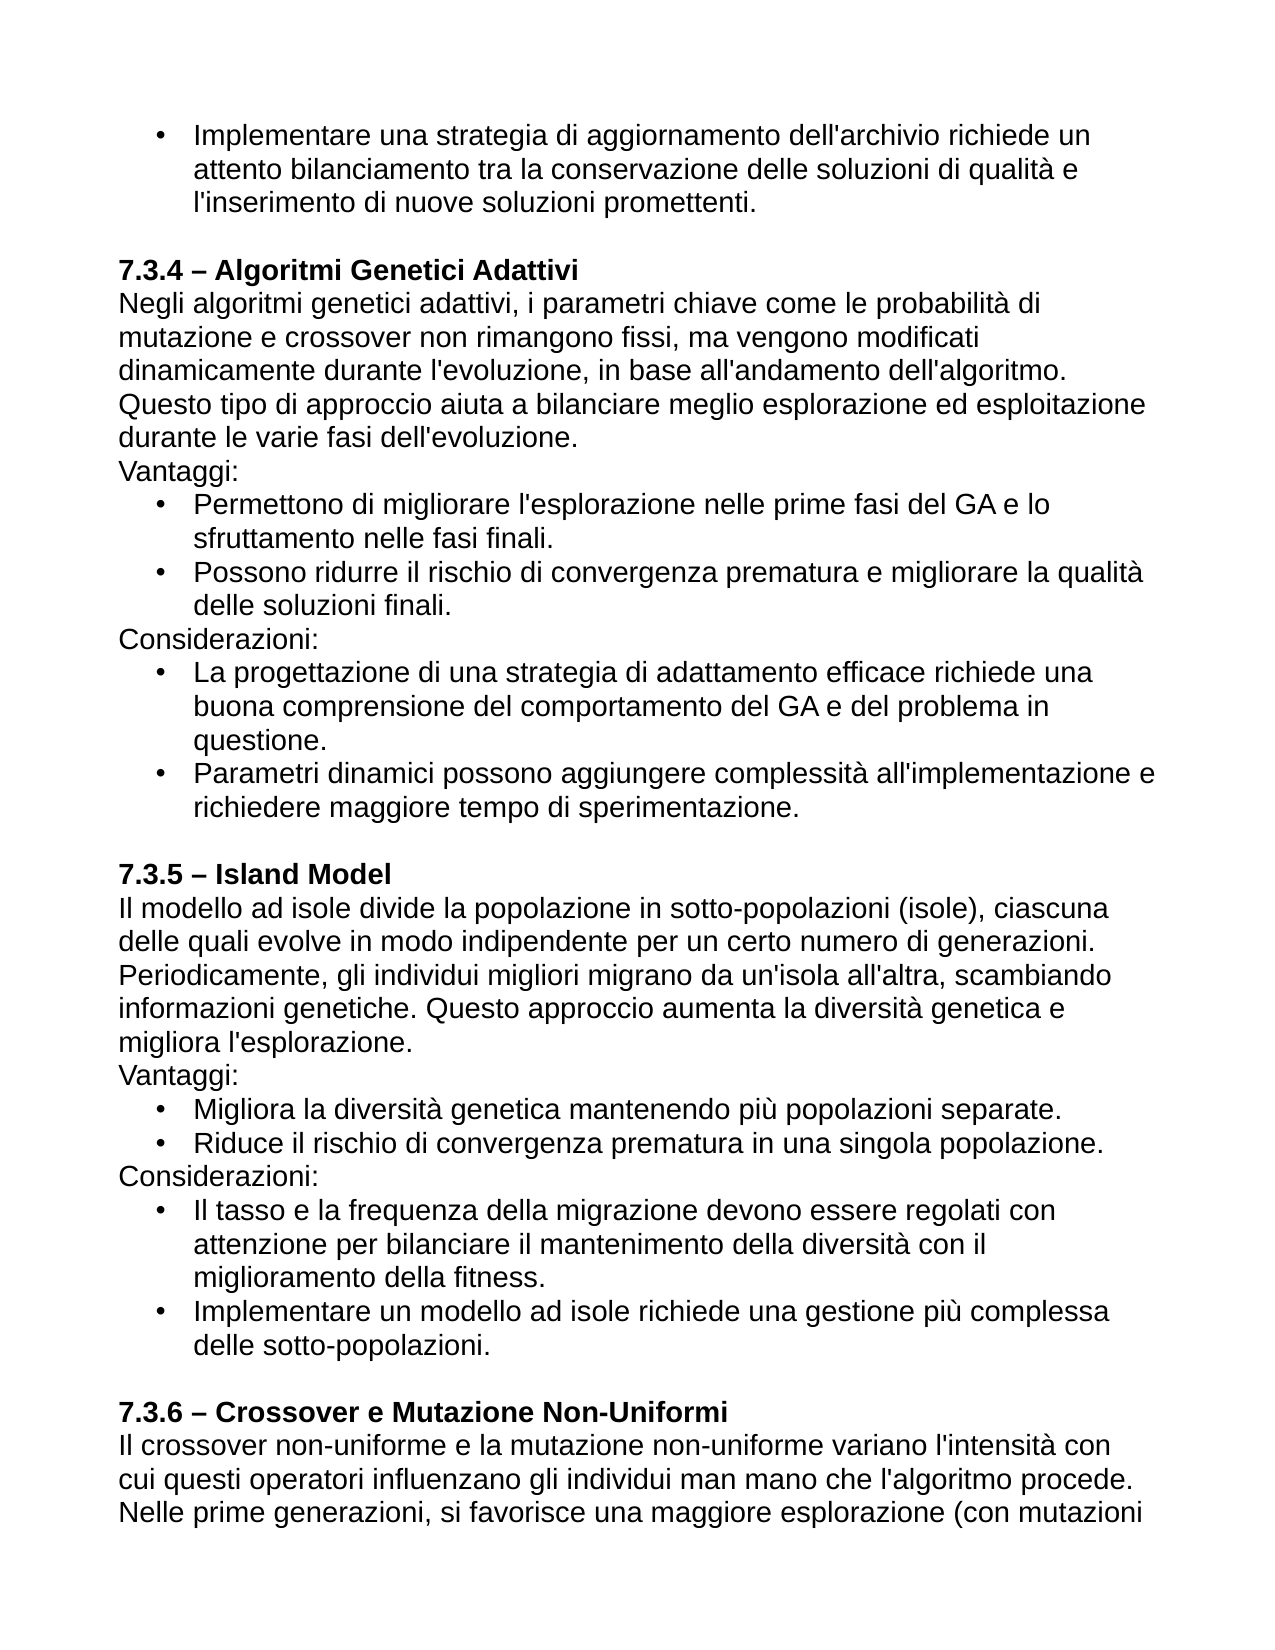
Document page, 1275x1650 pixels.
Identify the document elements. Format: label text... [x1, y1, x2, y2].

text 7.3.6 – Crossover e Mutazione Non-Uniformi [118, 1394, 1157, 1428]
list Implementare una strategia di aggiornamento dell'archivio richiede un attento bilanciamento tra la conservazione delle soluzioni di qualità e l'inserimento di nuove soluzioni promettenti. [156, 118, 1157, 219]
list Riduce il rischio di convergenza prematura in una singola popolazione. [156, 1126, 1157, 1159]
list Migliora la diversità genetica mantenendo più popolazioni separate. [156, 1092, 1157, 1126]
list Possono ridurre il rischio di convergenza prematura e migliorare la qualità delle soluzioni finali. [156, 554, 1157, 622]
list Il tasso e la frequenza della migrazione devono essere regolati con attenzione per bilanciare il mantenimento della diversità con il miglioramento della fitness. [156, 1193, 1157, 1294]
text Il crossover non-uniforme e la mutazione non-uniforme variano l'intensità con cui questi operatori influenzano gli individui man mano che l'algoritmo procede. Nelle prime generazioni, si favorisce una maggiore esplorazione (con mutazioni [118, 1428, 1157, 1529]
text Vantaggi: [118, 1058, 1157, 1092]
list Parametri dinamici possono aggiungere complessità all'implementazione e richiedere maggiore tempo di sperimentazione. [156, 756, 1157, 823]
text Considerazioni: [118, 1159, 1157, 1193]
list Permettono di migliorare l'esplorazione nelle prime fasi del GA e lo sfruttamento nelle fasi finali. [156, 487, 1157, 554]
list Implementare un modello ad isole richiede una gestione più complessa delle sotto-popolazioni. [156, 1294, 1157, 1361]
text Negli algoritmi genetici adattivi, i parametri chiave come le probabilità di mutazione e crossover non rimangono fissi, ma vengono modificati dinamicamente durante l'evoluzione, in base all'andamento dell'algoritmo. Questo tipo di approccio aiuta a bilanciare meglio esplorazione ed esploitazione durante le varie fasi dell'evoluzione. [118, 286, 1157, 454]
text 7.3.4 – Algoritmi Genetici Adattivi [118, 252, 1157, 286]
text Il modello ad isole divide la popolazione in sotto-popolazioni (isole), ciascuna delle quali evolve in modo indipendente per un certo numero di generazioni. Periodicamente, gli individui migliori migrano da un'isola all'altra, scambiando informazioni genetiche. Questo approccio aumenta la diversità genetica e migliora l'esplorazione. [118, 891, 1157, 1058]
list La progettazione di una strategia di adattamento efficace richiede una buona comprensione del comportamento del GA e del problema in questione. [156, 655, 1157, 756]
text 7.3.5 – Island Model [118, 857, 1157, 891]
text Considerazioni: [118, 622, 1157, 655]
text Vantaggi: [118, 454, 1157, 487]
